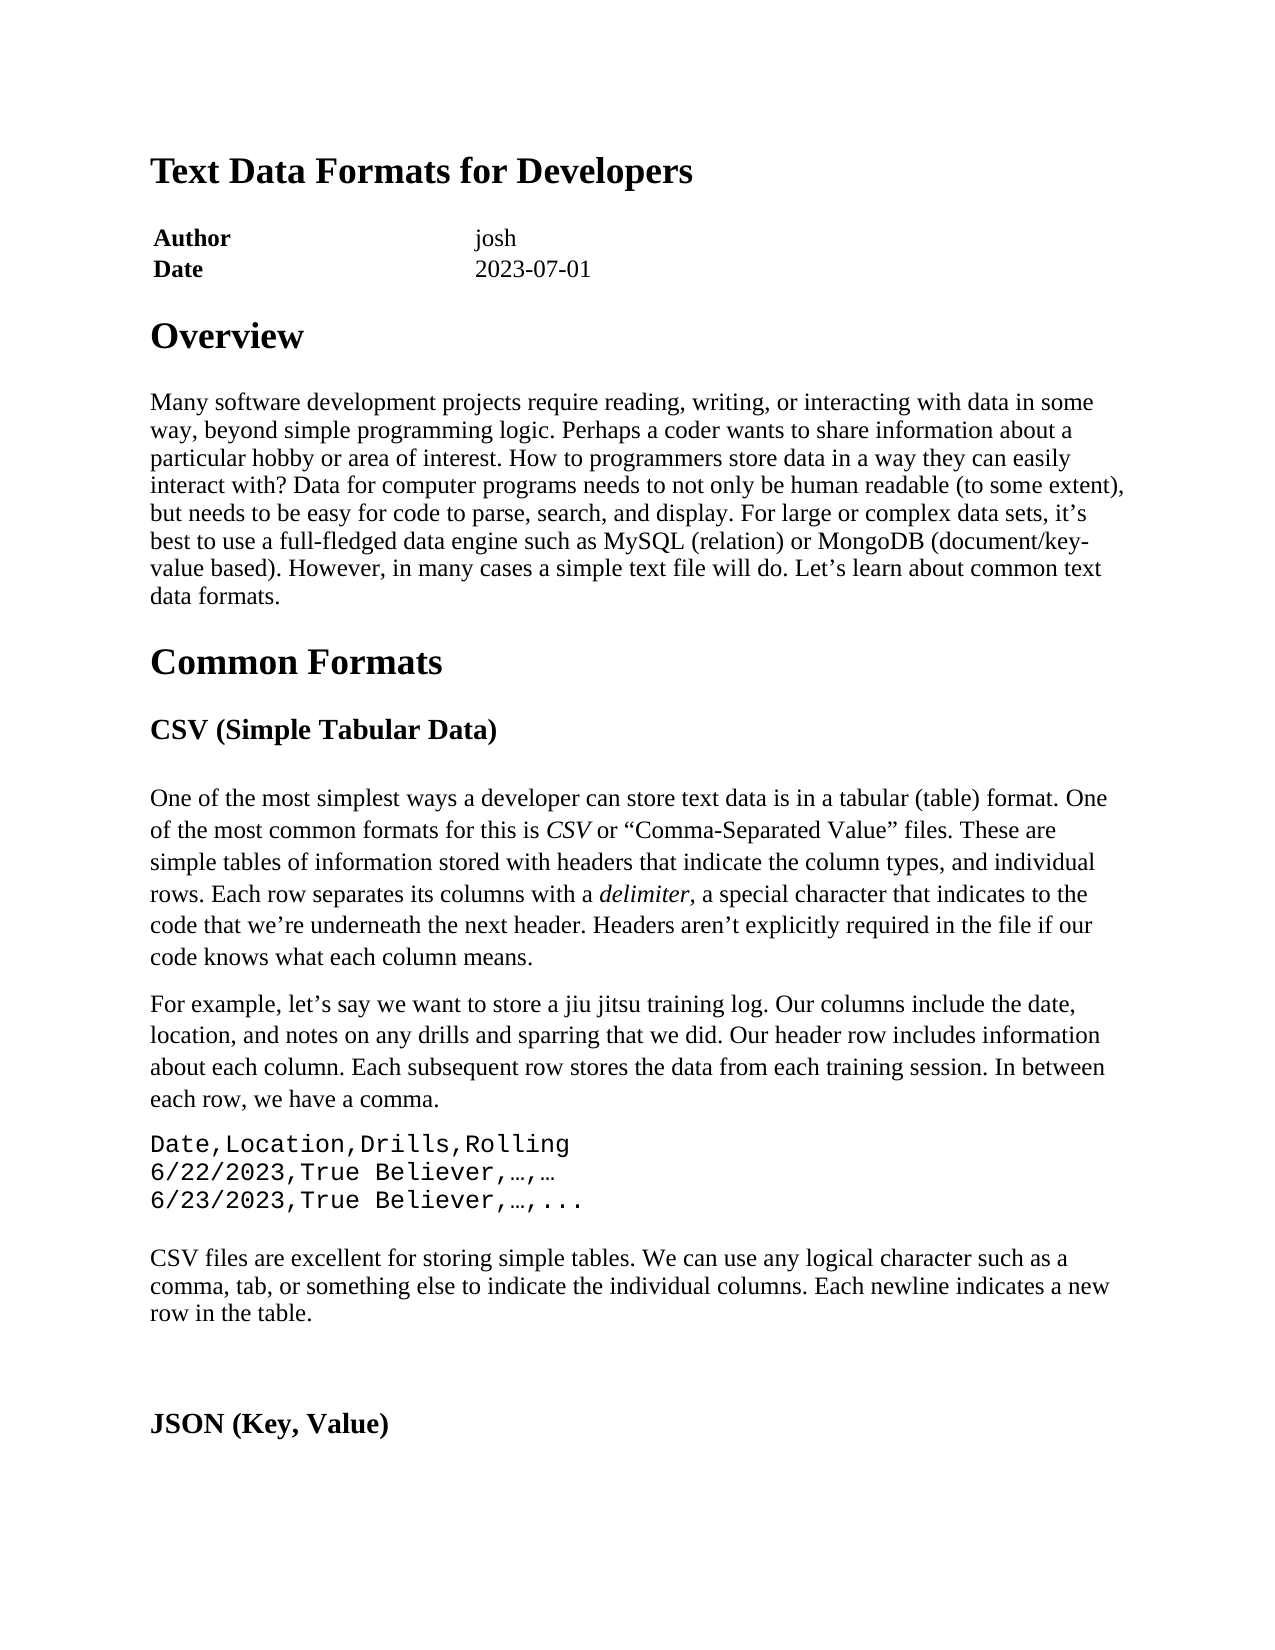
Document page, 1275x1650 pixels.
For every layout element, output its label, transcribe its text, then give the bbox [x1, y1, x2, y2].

subtitle Overview [150, 316, 1125, 357]
text For example, let’s say we want to store a jiu jitsu training log. Our columns include the date, location, and notes on any drills and sparring that we did. Our header row includes information about each column. Each subsequent row stores the data from each training session. In between each row, we have a comma. [150, 990, 1125, 1113]
text 6/22/2023,True Believer,…,… [150, 1160, 1125, 1188]
text CSV files are excellent for storing simple tables. We can use any logical character such as a comma, tab, or something else to indicate the individual columns. Each newline indicates a new row in the table. [150, 1244, 1125, 1327]
table_cell 2023-07-01 [473, 254, 1127, 284]
text Date,Location,Drills,Rolling [150, 1131, 1125, 1160]
text Many software development projects require reading, writing, or interacting with data in some way, beyond simple programming logic. Perhaps a coder wants to share information about a particular hobby or area of interest. How to programmers store data in a way they can easily interact with? Data for computer programs needs to not only be human readable (to some extent), but needs to be easy for code to parse, search, and display. For large or complex data sets, it’s best to use a full-fledged data engine such as MySQL (relation) or MongoDB (document/key-value based). However, in many cases a simple text file will do. Let’s learn about common text data formats. [150, 388, 1125, 610]
text One of the most simplest ways a developer can store text data is in a tabular (table) format. One of the most common formats for this is CSV or “Comma-Separated Value” files. These are simple tables of information stored with headers that indicate the column types, and individual rows. Each row separates its columns with a delimiter, a special character that indicates to the code that we’re underneath the next header. Headers aren’t explicitly required in the file if our code knows what each column means. [150, 784, 1125, 971]
subtitle Common Formats [150, 641, 1125, 683]
table_cell Date [152, 254, 473, 284]
table_header Author [152, 223, 473, 253]
subtitle Text Data Formats for Developers [150, 150, 1125, 192]
subtitle JSON (Key, Value) [150, 1408, 1125, 1440]
subtitle CSV (Simple Tabular Data) [150, 714, 1125, 778]
text 6/23/2023,True Believer,…,... [150, 1188, 1125, 1216]
table_header josh [473, 223, 1127, 253]
